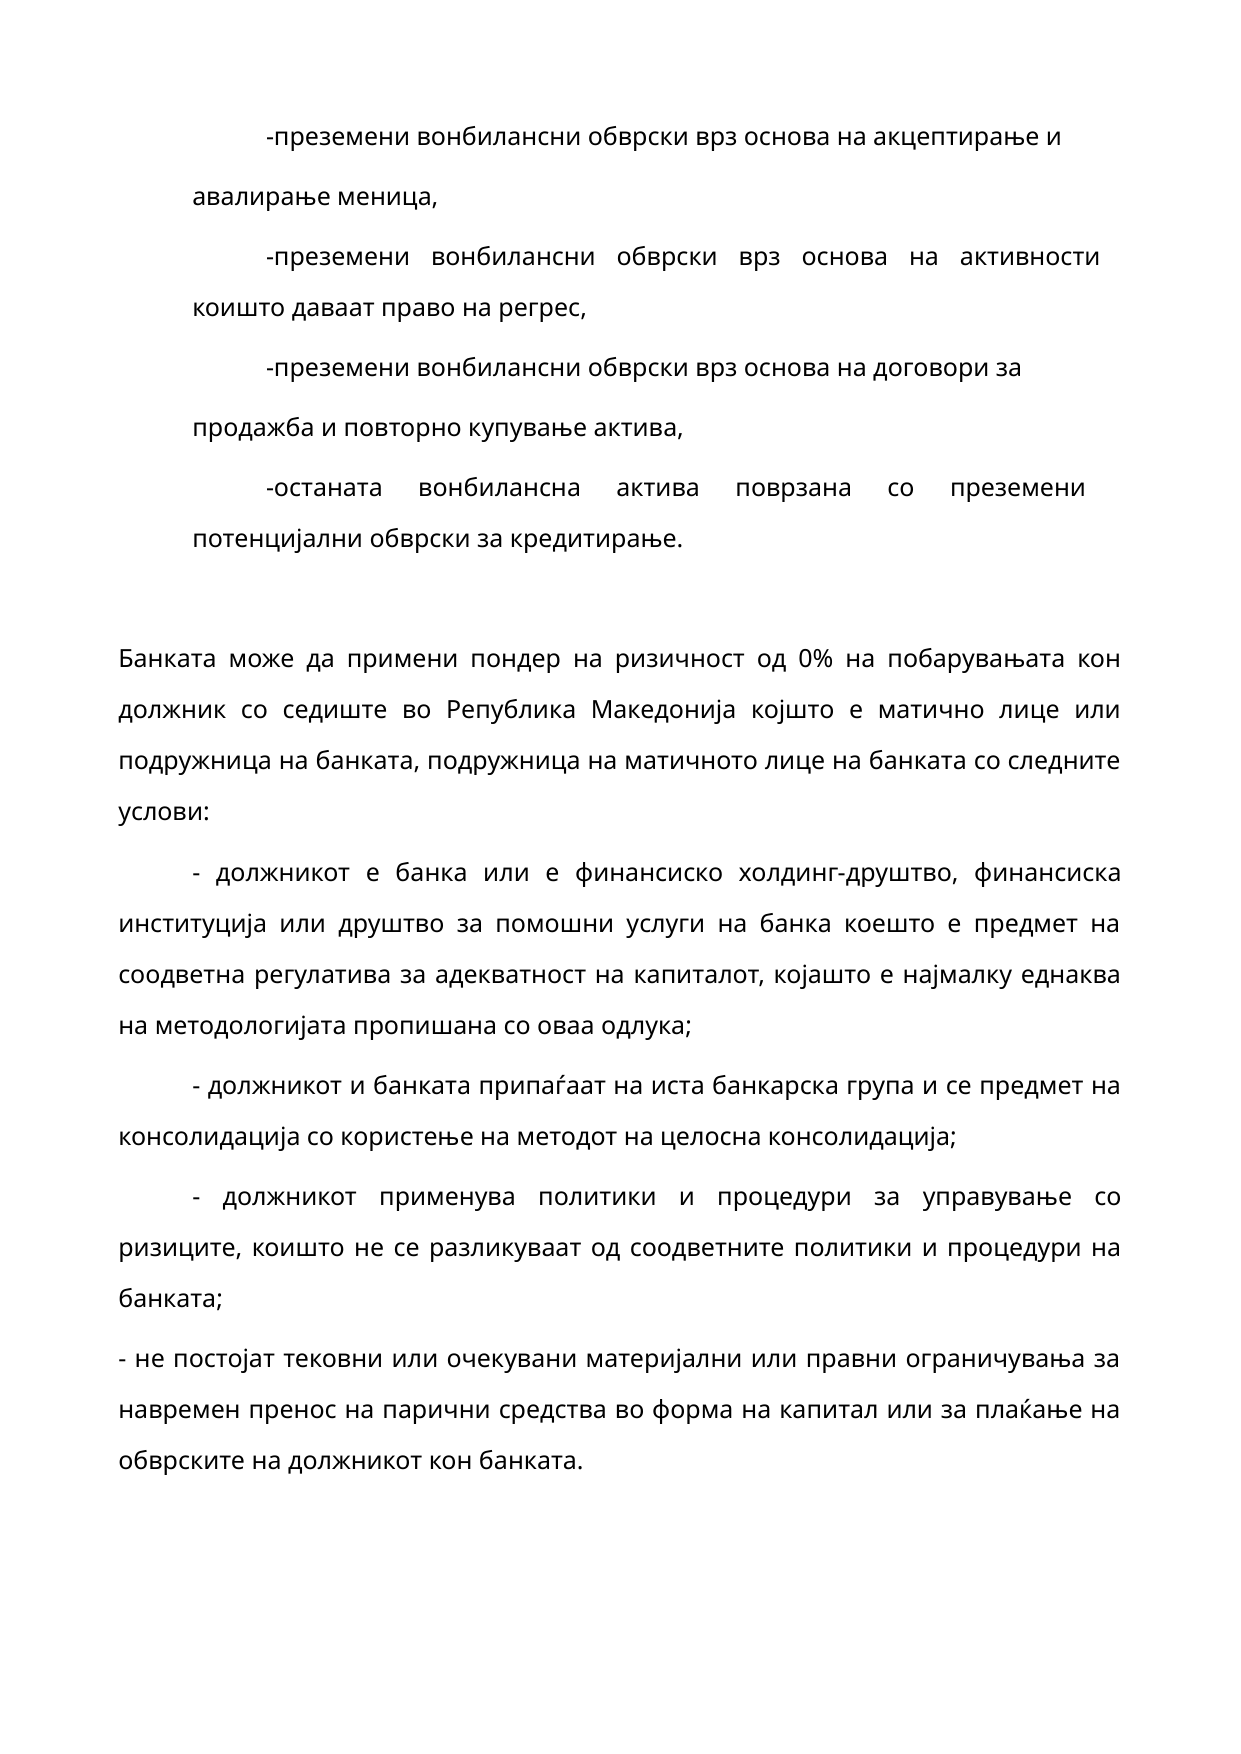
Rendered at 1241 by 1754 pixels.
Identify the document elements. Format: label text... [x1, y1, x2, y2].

text -преземени вонбилансни обврски врз основа на договори за [118, 349, 1122, 383]
text Банката може да примени пондер на ризичност од 0% на побарувањата кон должник со седиште во Република Македонија којшто е матично лице или подружница на банката, подружница на матичното лице на банката со следните услови: [118, 641, 1122, 828]
text -преземени вонбилансни обврски врз основа на активности коишто даваат право на регрес, [118, 238, 1122, 323]
text -преземени вонбилансни обврски врз основа на акцептирање и [118, 118, 1122, 152]
text -останата вонбилансна актива поврзана со преземени потенцијални обврски за кредитирање. [118, 470, 1122, 555]
text - не постојат тековни или очекувани материјални или правни ограничувања за навремен пренос на парични средства во форма на капитал или за плаќање на обврските на должникот кон банката. [118, 1341, 1122, 1477]
text - должникот применува политики и процедури за управување со ризиците, коишто не се разликуваат од соодветните политики и процедури на банката; [118, 1178, 1122, 1315]
text - должникот е банка или е финансиско холдинг-друштво, финансиска институција или друштво за помошни услуги на банка коешто е предмет на соодветна регулатива за адекватност на капиталот, којашто е најмалку еднаква на методологијата пропишана со оваа одлука; [118, 854, 1122, 1041]
text - должникот и банката припаѓаат на иста банкарска група и се предмет на консолидација со користење на методот на целосна консолидација; [118, 1067, 1122, 1152]
text продажба и повторно купување актива, [118, 409, 1122, 444]
text авалирање меница, [118, 178, 1122, 212]
